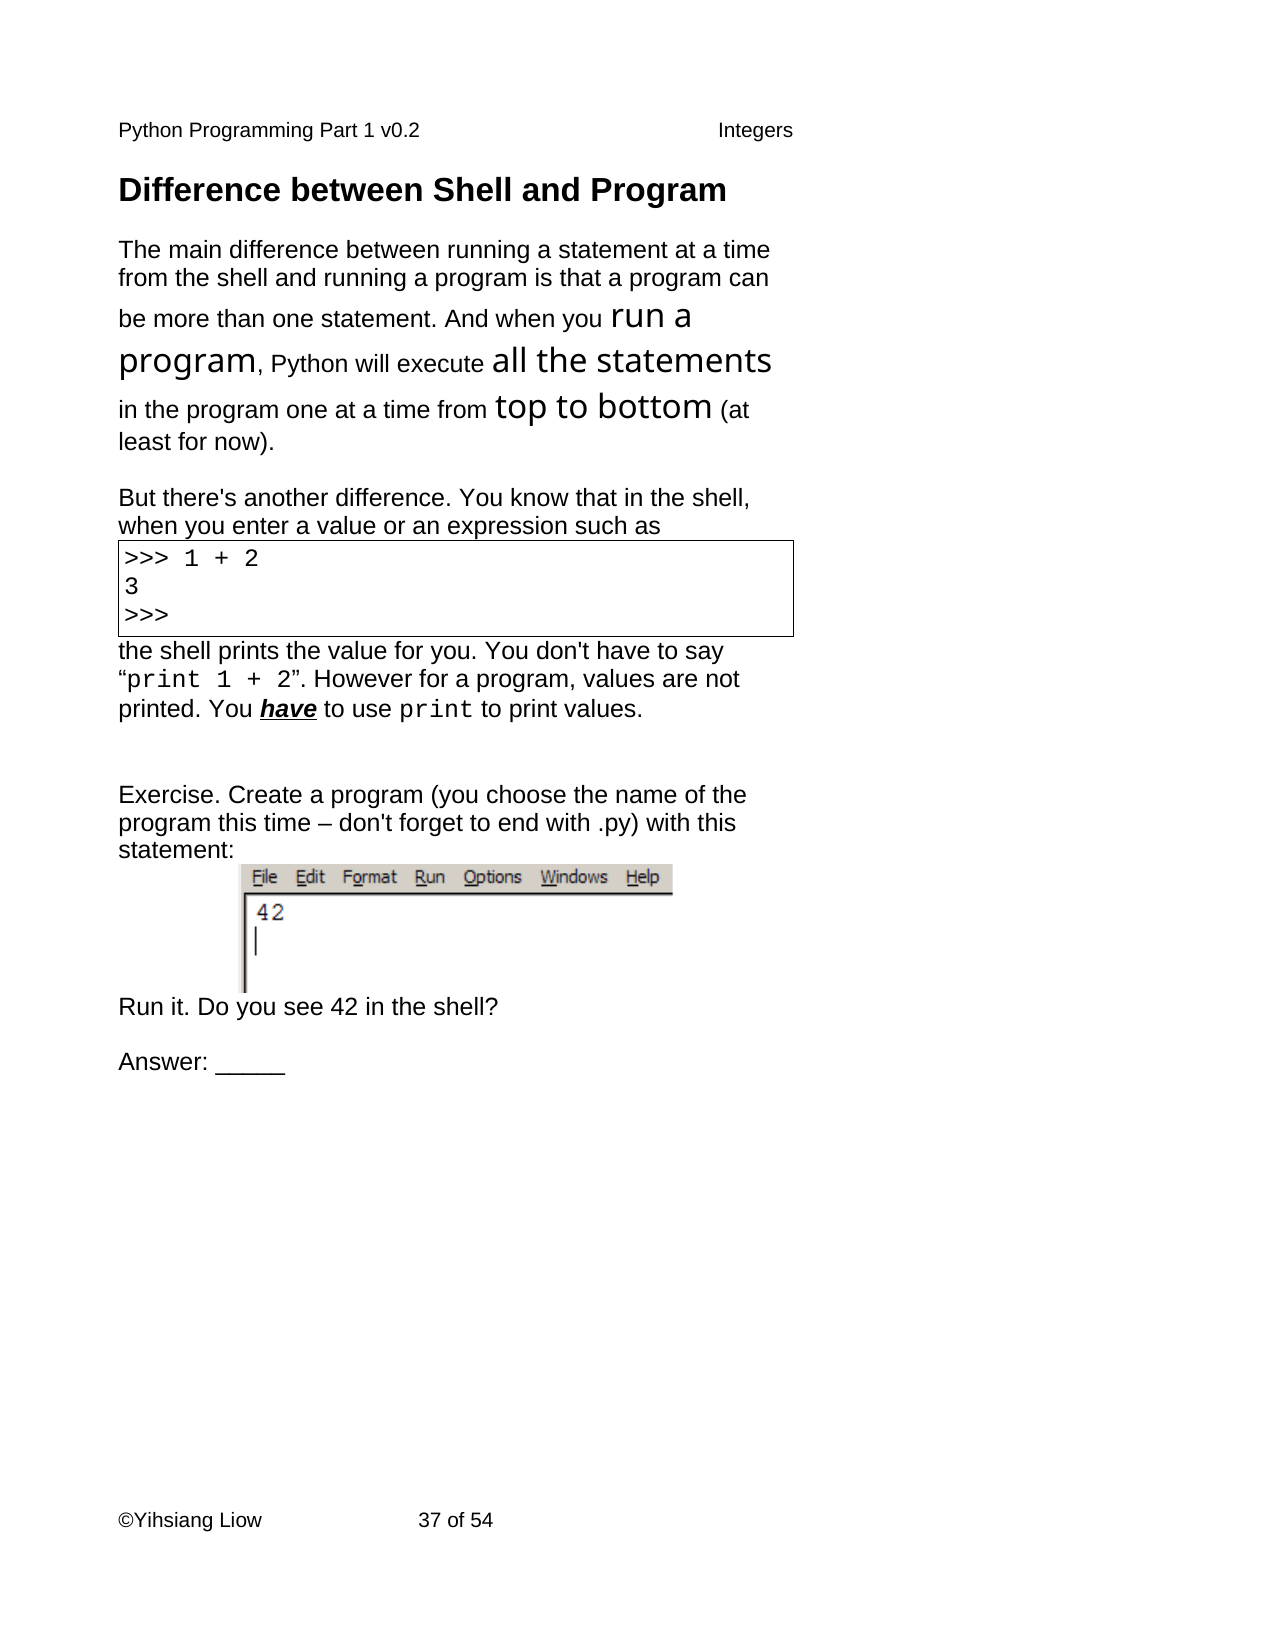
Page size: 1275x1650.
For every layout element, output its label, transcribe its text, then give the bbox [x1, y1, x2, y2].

text The main difference between running a statement at a time from the shell and running a program is that a program can be more than one statement. And when you run a program, Python will execute all the statements in the program one at a time from top to bottom (at least for now). [118, 236, 793, 456]
text Answer: _____ [118, 1048, 793, 1076]
table_header >>> 1 + 2 3 >>> [119, 541, 793, 636]
text the shell prints the value for you. You don't have to say “print 1 + 2”. However for a program, values are not printed. You have to use print to print values. [118, 637, 793, 724]
text Exercise. Create a program (you choose the name of the program this time – don't forget to end with .py) with this statement: [118, 780, 793, 864]
text Difference between Shell and Program [118, 171, 793, 208]
text Run it. Do you see 42 in the shell? [118, 864, 793, 1020]
text But there's another difference. You know that in the shell, when you enter a value or an expression such as [118, 484, 793, 540]
